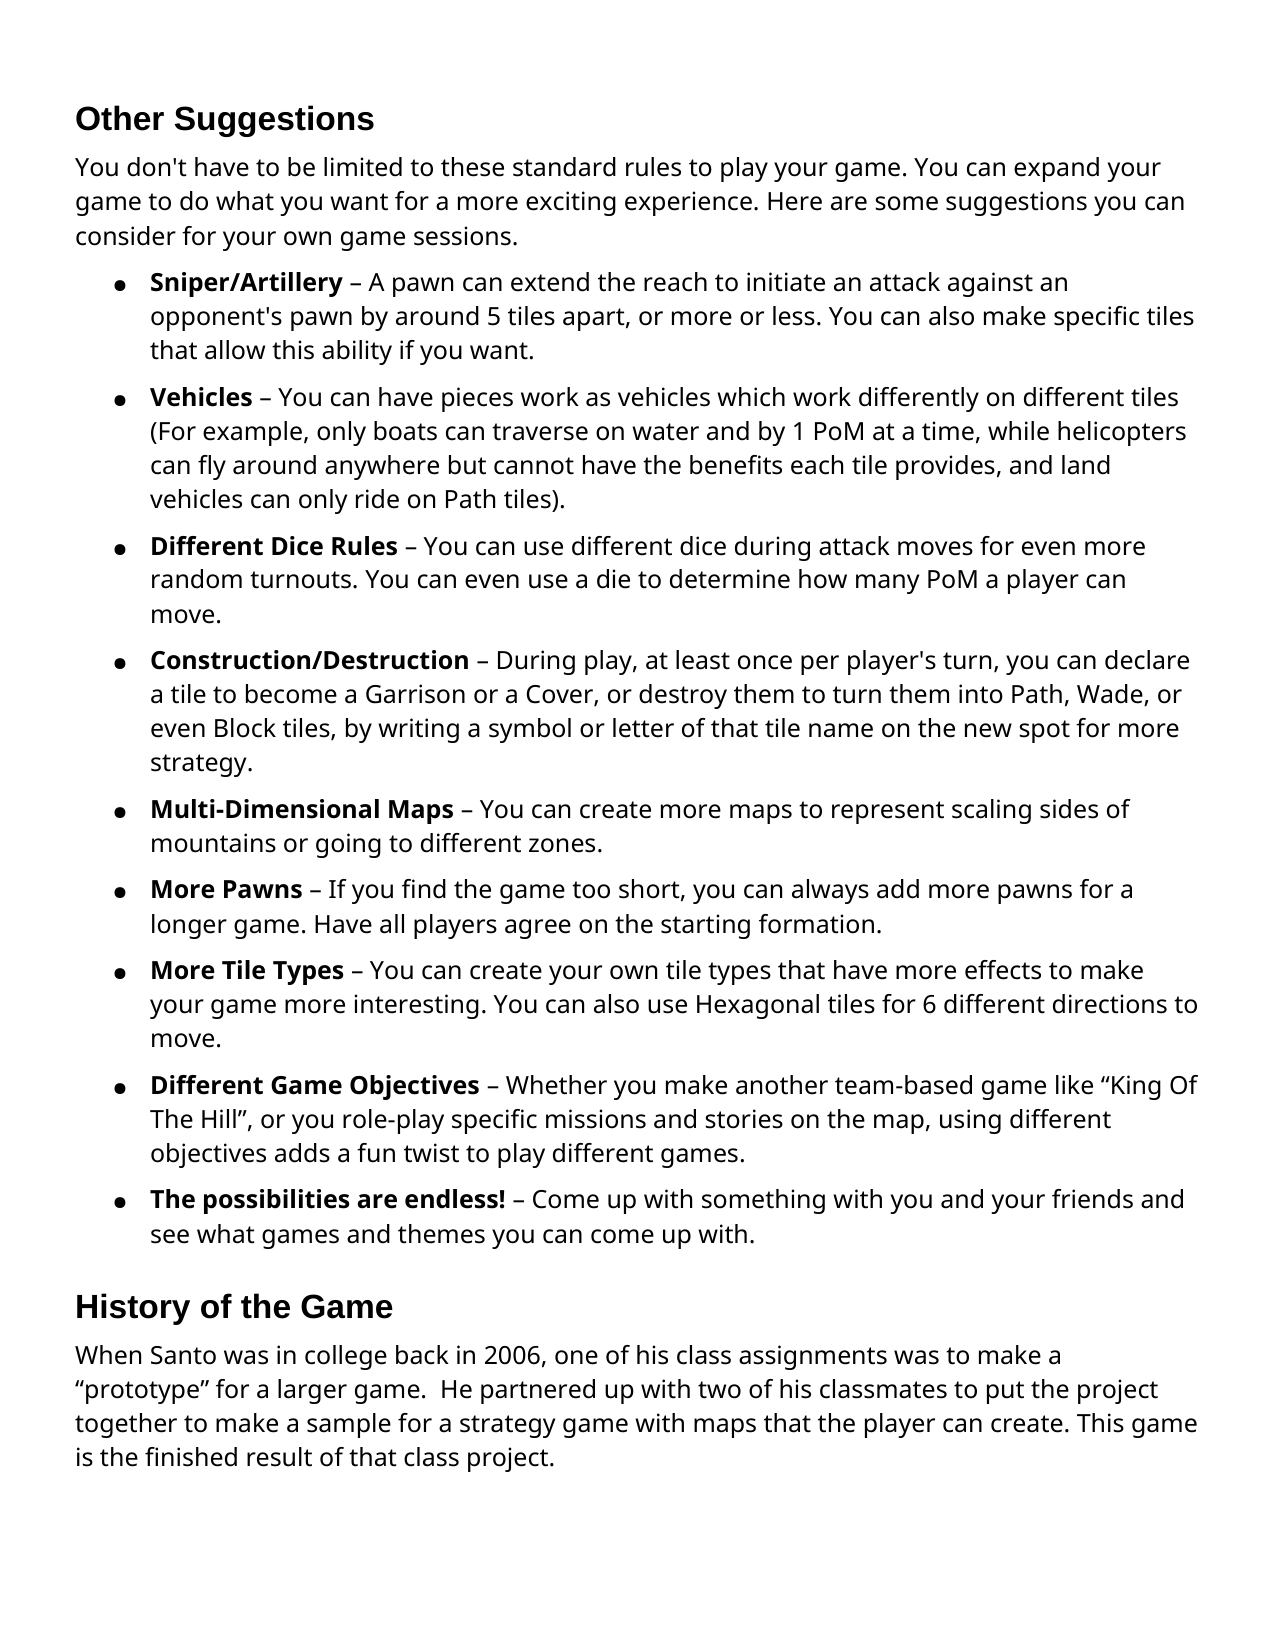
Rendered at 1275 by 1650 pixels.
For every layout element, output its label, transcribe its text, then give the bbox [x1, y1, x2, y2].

subtitle History of the Game [75, 1288, 1200, 1325]
list The possibilities are endless! – Come up with something with you and your friends and see what games and themes you can come up with. [112, 1182, 1200, 1250]
list Sniper/Artillery – A pawn can extend the reach to initiate an attack against an opponent's pawn by around 5 tiles apart, or more or less. You can also make specific tiles that allow this ability if you want. [112, 265, 1200, 367]
text You don't have to be limited to these standard rules to play your game. You can expand your game to do what you want for a more exciting experience. Here are some suggestions you can consider for your own game sessions. [75, 150, 1200, 252]
list Construction/Destruction – During play, at least once per player's turn, you can declare a tile to become a Garrison or a Cover, or destroy them to turn them into Path, Wade, or even Block tiles, by writing a symbol or letter of that tile name on the new spot for more strategy. [112, 643, 1200, 779]
list Different Dice Rules – You can use different dice during attack moves for even more random turnouts. You can even use a die to determine how many PoM a player can move. [112, 528, 1200, 630]
list Different Game Objectives – Whether you make another team-based game like “King Of The Hill”, or you role-play specific missions and stories on the map, using different objectives adds a fun twist to play different games. [112, 1067, 1200, 1170]
list Vehicles – You can have pieces work as vehicles which work differently on different tiles (For example, only boats can traverse on water and by 1 PoM at a time, while helicopters can fly around anywhere but cannot have the benefits each tile provides, and land vehicles can only ride on Path tiles). [112, 379, 1200, 516]
list Multi-Dimensional Maps – You can create more maps to represent scaling sides of mountains or going to different zones. [112, 792, 1200, 860]
list More Tile Types – You can create your own tile types that have more effects to make your game more interesting. You can also use Hexagonal tiles for 6 different directions to move. [112, 953, 1200, 1055]
subtitle Other Suggestions [75, 100, 1200, 137]
text When Santo was in college back in 2006, one of his class assignments was to make a “prototype” for a larger game. He partnered up with two of his classmates to put the project together to make a sample for a strategy game with maps that the player can create. This game is the finished result of that class project. [75, 1338, 1200, 1474]
list More Pawns – If you find the game too short, you can always add more pawns for a longer game. Have all players agree on the starting formation. [112, 872, 1200, 940]
